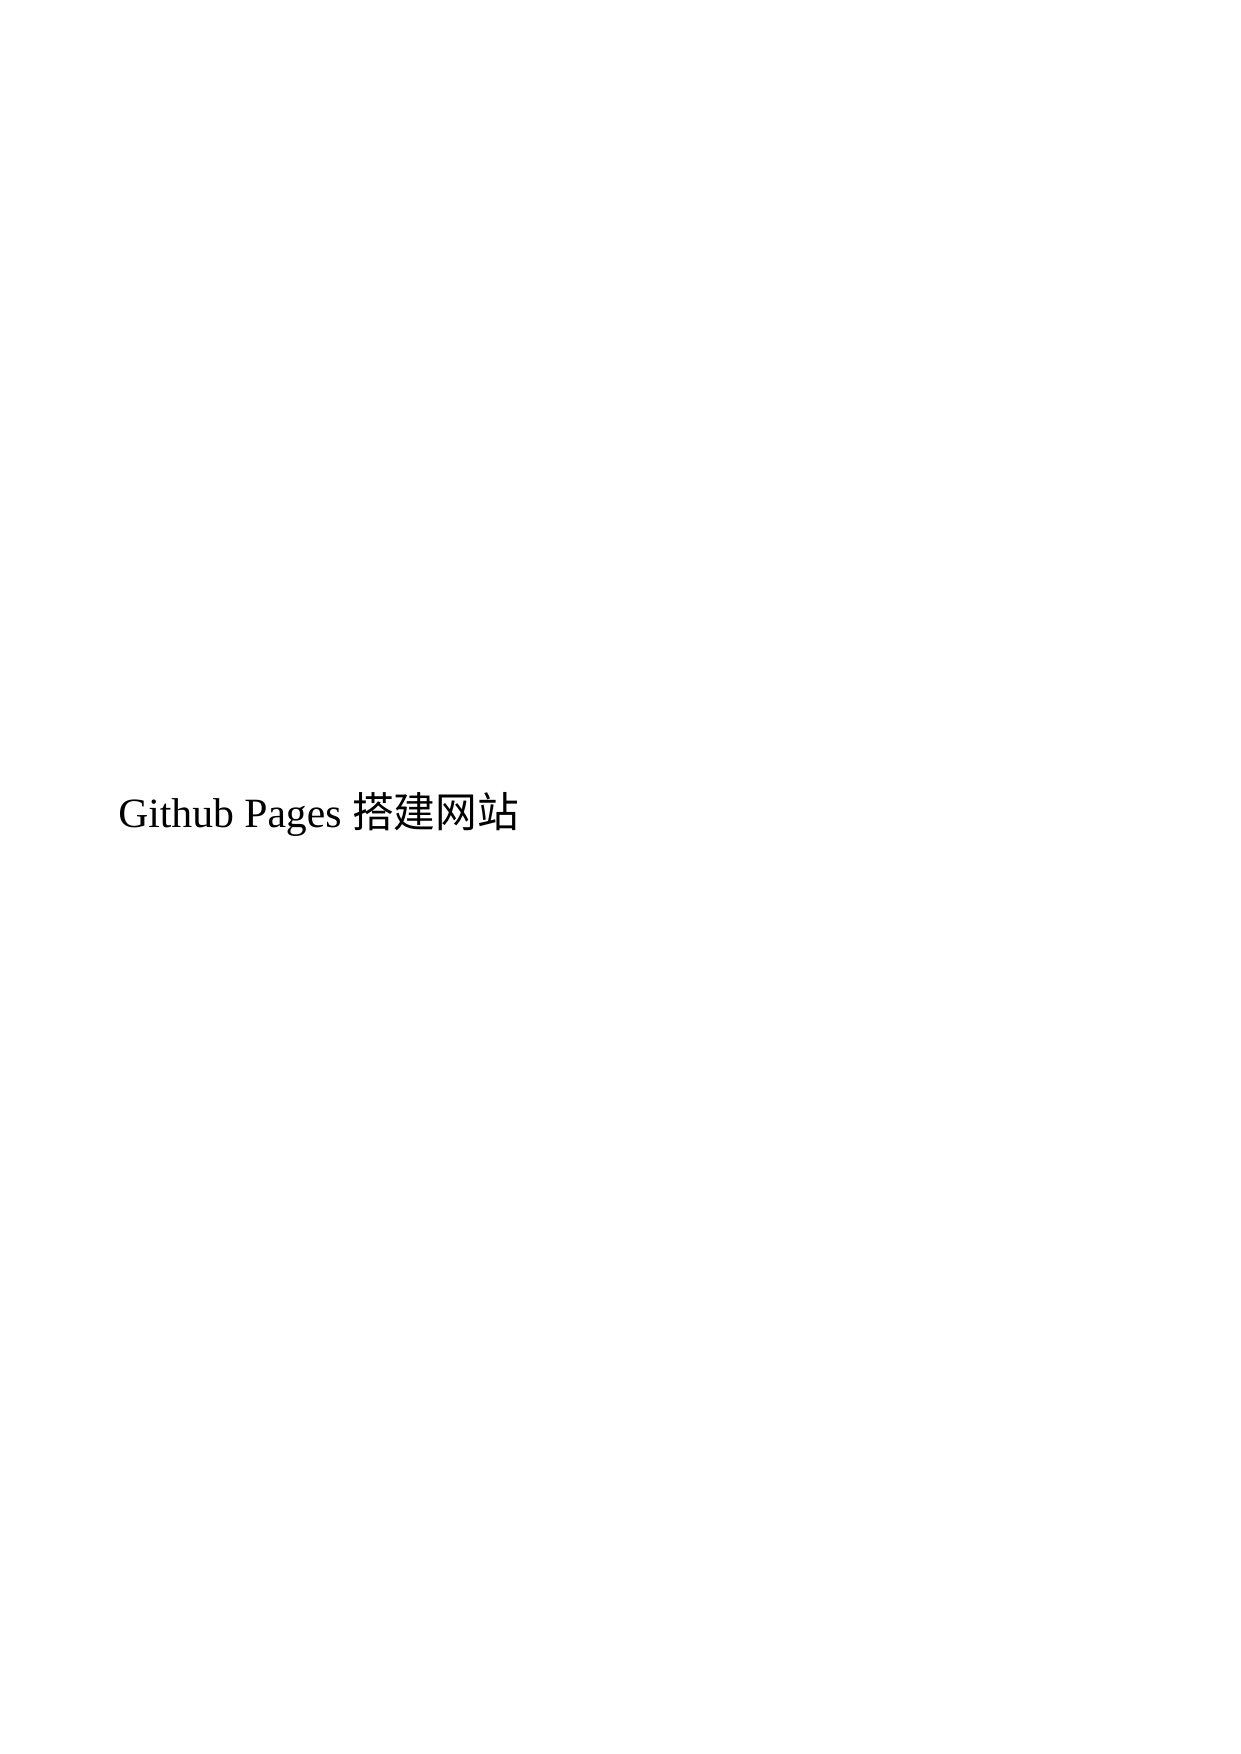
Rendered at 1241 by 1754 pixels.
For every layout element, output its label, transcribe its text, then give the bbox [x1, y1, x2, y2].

text Github Pages 搭建网站 [118, 779, 1122, 840]
